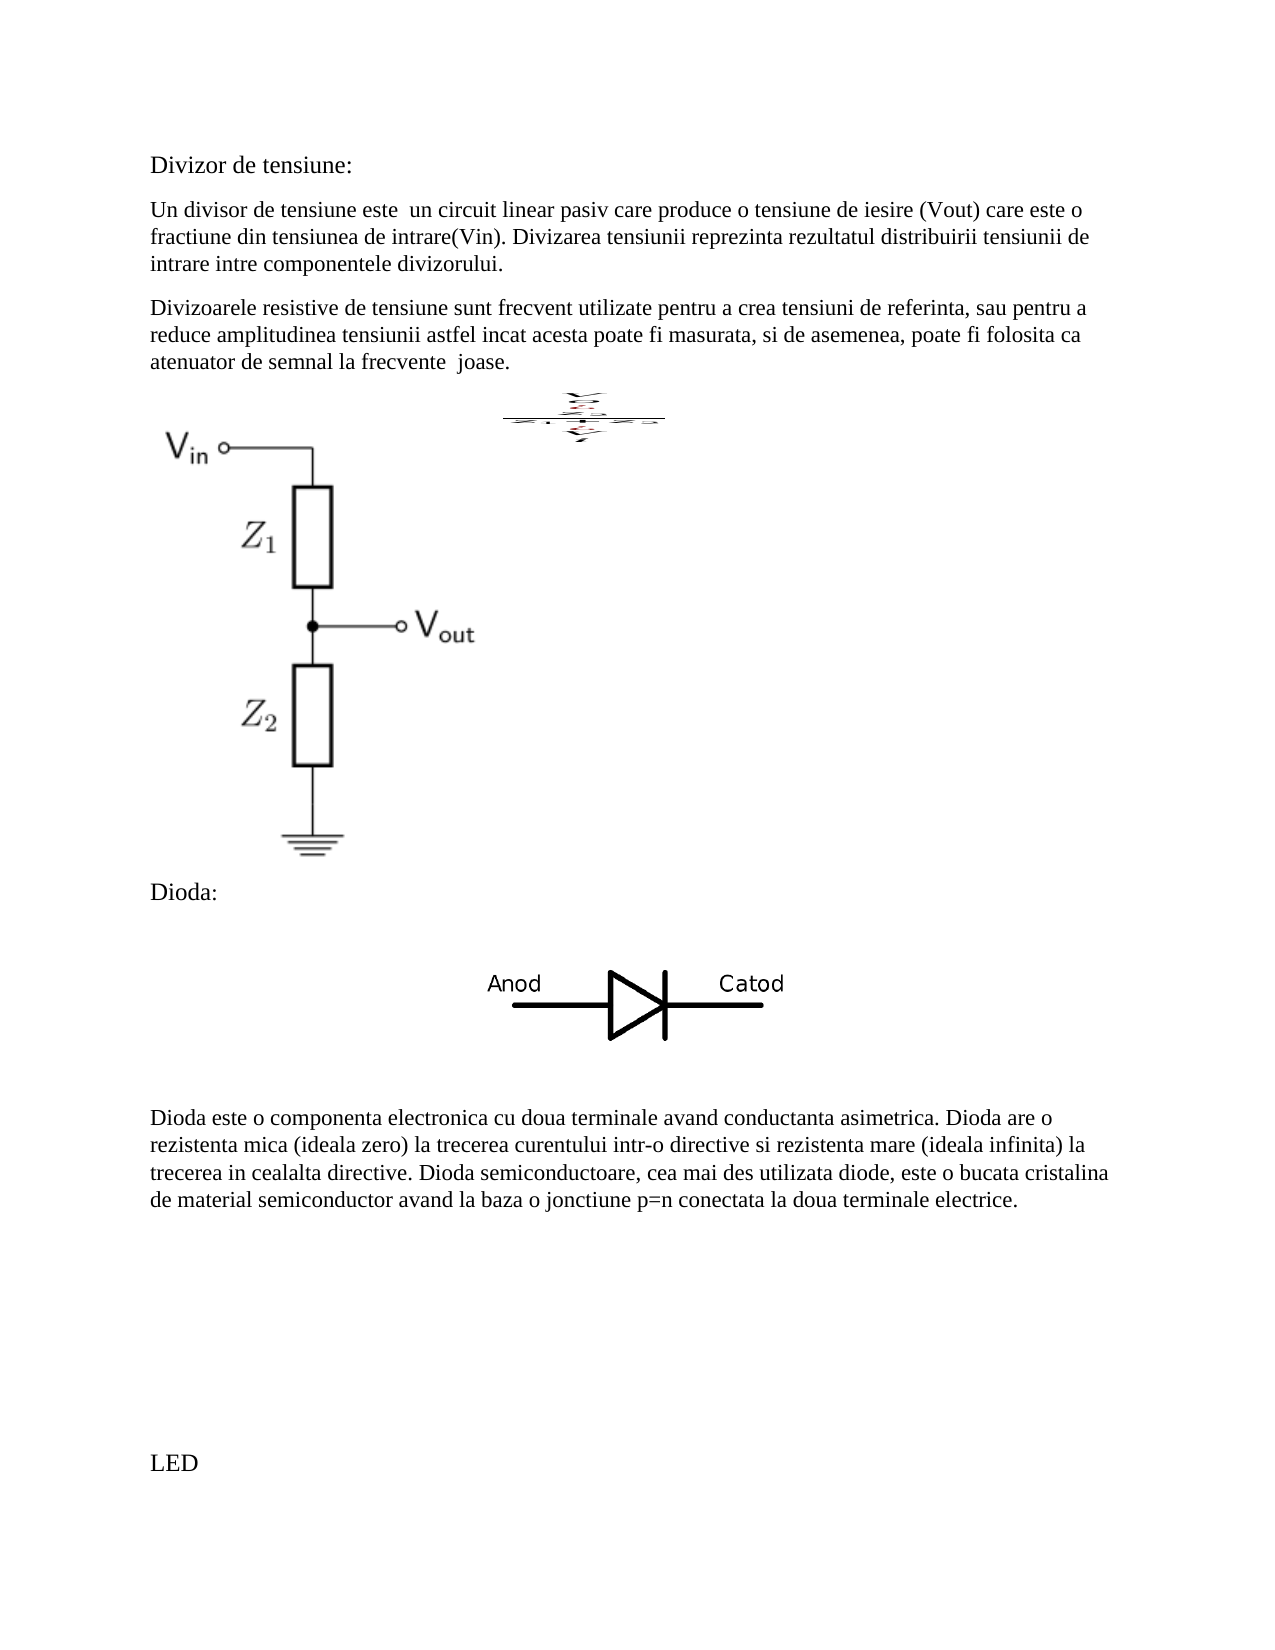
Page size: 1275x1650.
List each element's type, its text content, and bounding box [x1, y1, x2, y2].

text Dioda este o componenta electronica cu doua terminale avand conductanta asimetrica. Dioda are o rezistenta mica (ideala zero) la trecerea curentului intr-o directive si rezistenta mare (ideala infinita) la trecerea in cealalta directive. Dioda semiconductoare, cea mai des utilizata diode, este o bucata cristalina de material semiconductor avand la baza o jonctiune p=n conectata la doua terminale electrice. [150, 1104, 1125, 1212]
text Divizoarele resistive de tensiune sunt frecvent utilizate pentru a crea tensiuni de referinta, sau pentru a reduce amplitudinea tensiunii astfel incat acesta poate fi masurata, si de asemenea, poate fi folosita ca atenuator de semnal la frecvente joase. [150, 294, 1125, 375]
text LED [150, 1448, 1125, 1477]
text Un divisor de tensiune este un circuit linear pasiv care produce o tensiune de iesire (Vout) care este o fractiune din tensiunea de intrare(Vin). Divizarea tensiunii reprezinta rezultatul distribuirii tensiunii de intrare intre componentele divizorului. [150, 196, 1125, 277]
text Dioda: [150, 877, 1125, 906]
text Divizor de tensiune: [150, 150, 1125, 179]
